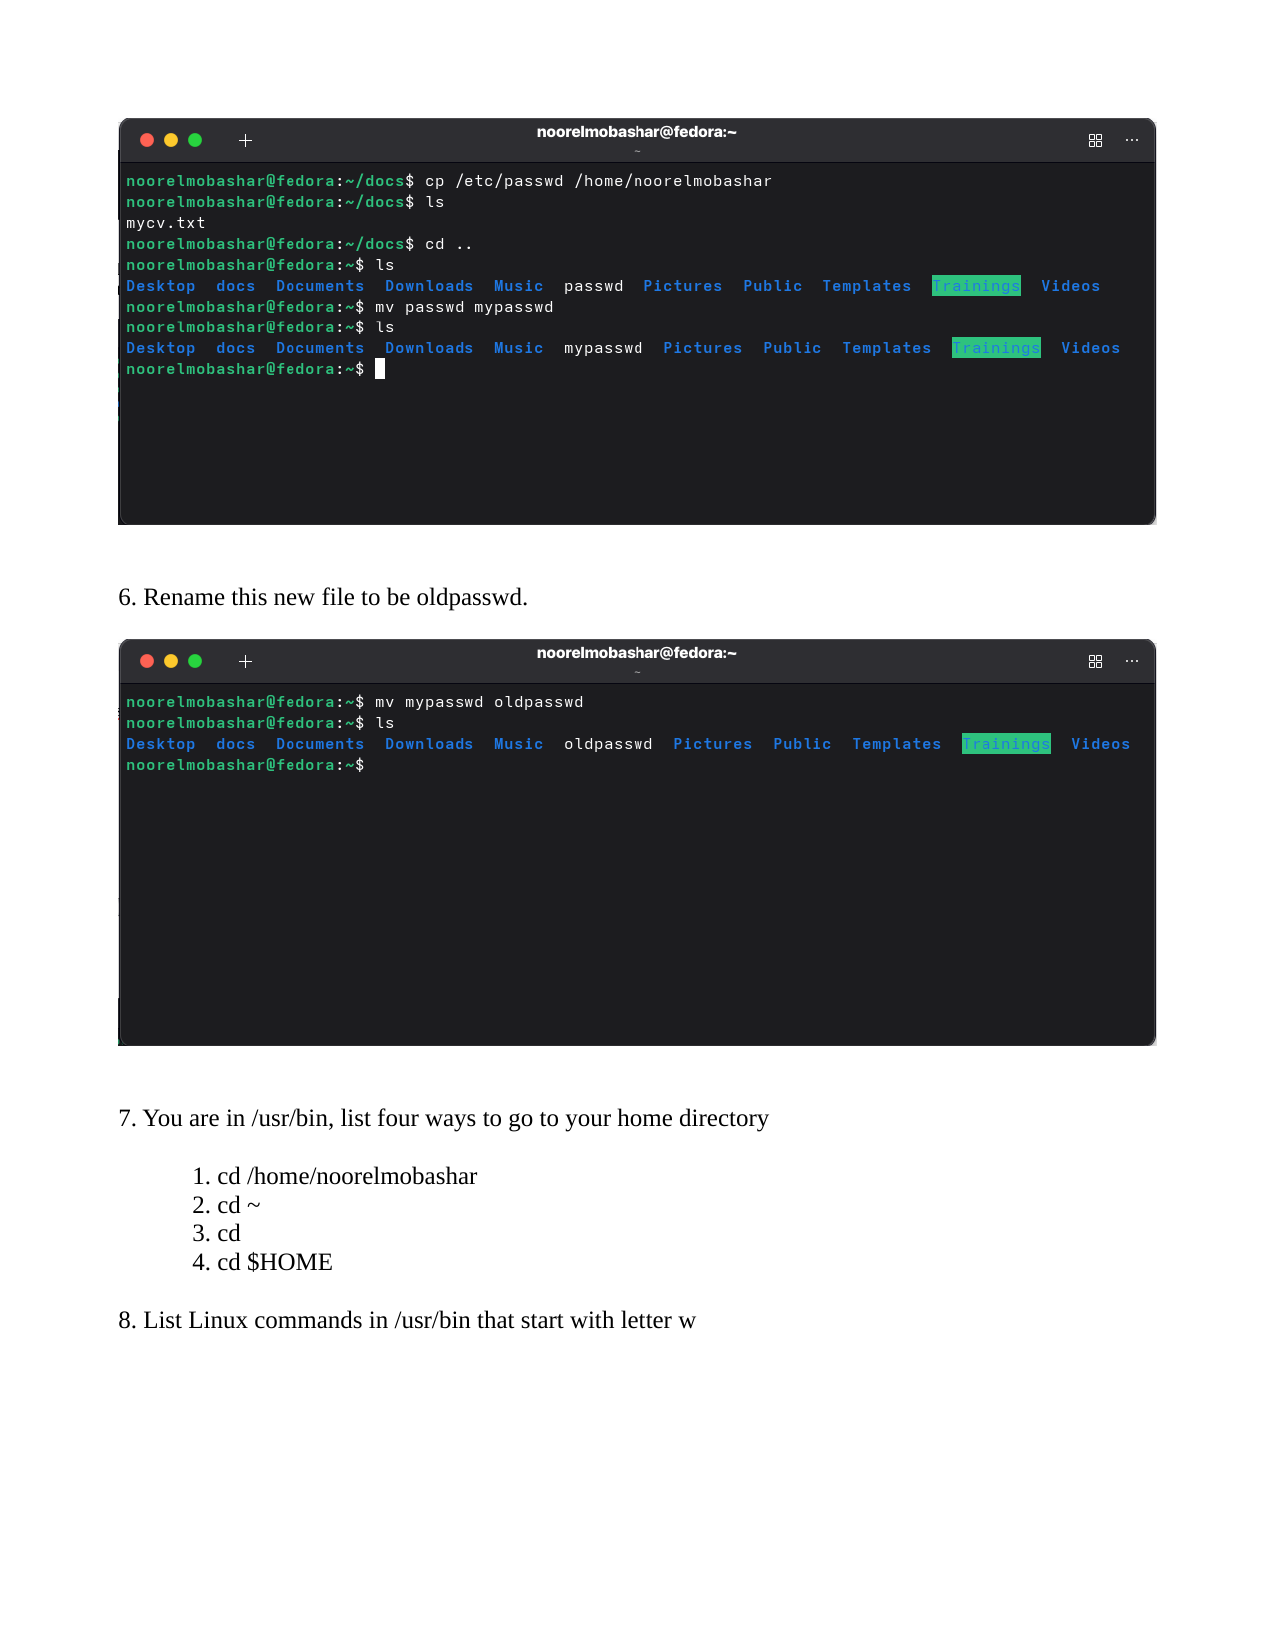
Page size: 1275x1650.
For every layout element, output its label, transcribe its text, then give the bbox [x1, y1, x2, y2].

picture [118, 118, 1157, 525]
picture [118, 639, 1157, 1046]
text 3. cd [118, 1218, 1157, 1247]
text 1. cd /home/noorelmobashar [118, 1161, 1157, 1190]
text 4. cd $HOME [118, 1247, 1157, 1276]
text 6. Rename this new file to be oldpasswd. [118, 582, 1157, 611]
text 7. You are in /usr/bin, list four ways to go to your home directory [118, 1103, 1157, 1132]
text 2. cd ~ [118, 1190, 1157, 1218]
text 8. List Linux commands in /usr/bin that start with letter w [118, 1305, 1157, 1333]
